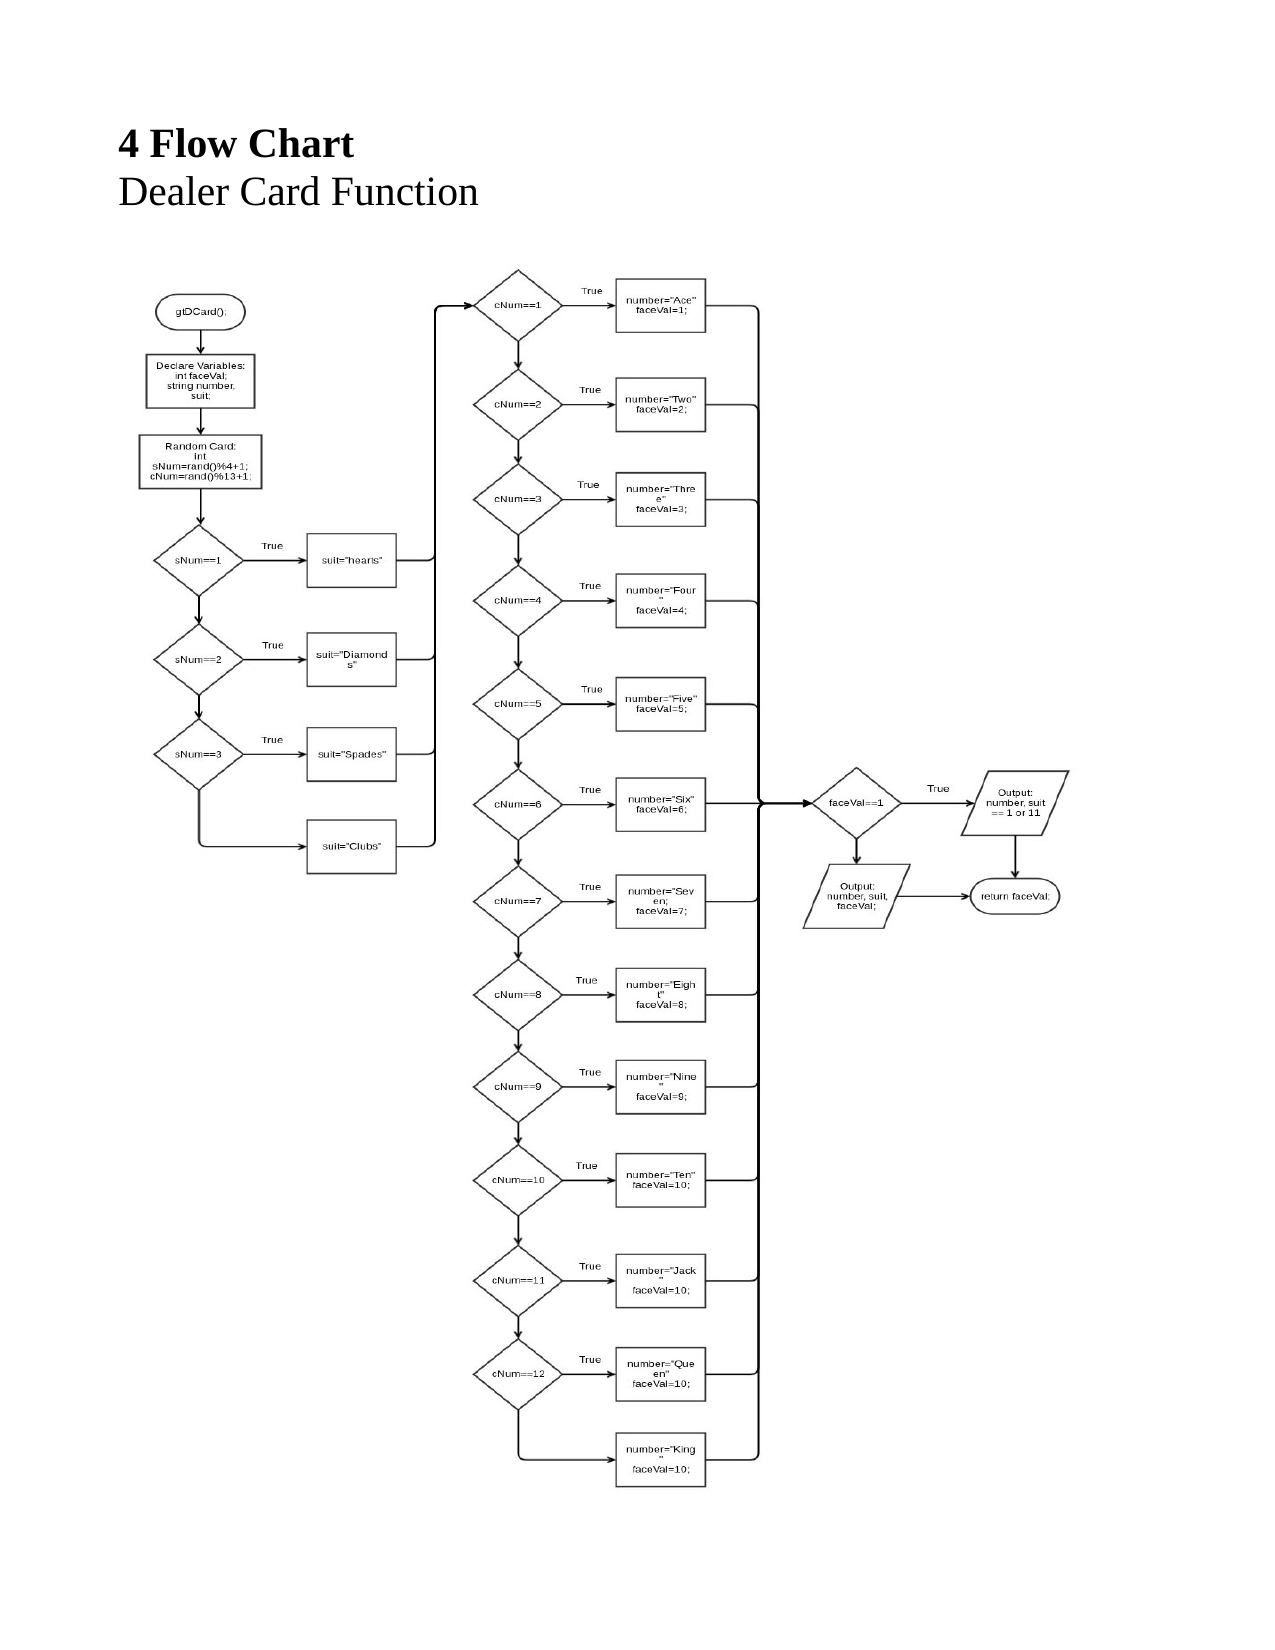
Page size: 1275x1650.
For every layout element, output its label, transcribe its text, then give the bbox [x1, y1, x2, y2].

text Dealer Card Function [118, 166, 1157, 214]
picture [128, 231, 1122, 1500]
text 4 Flow Chart [118, 118, 1157, 166]
